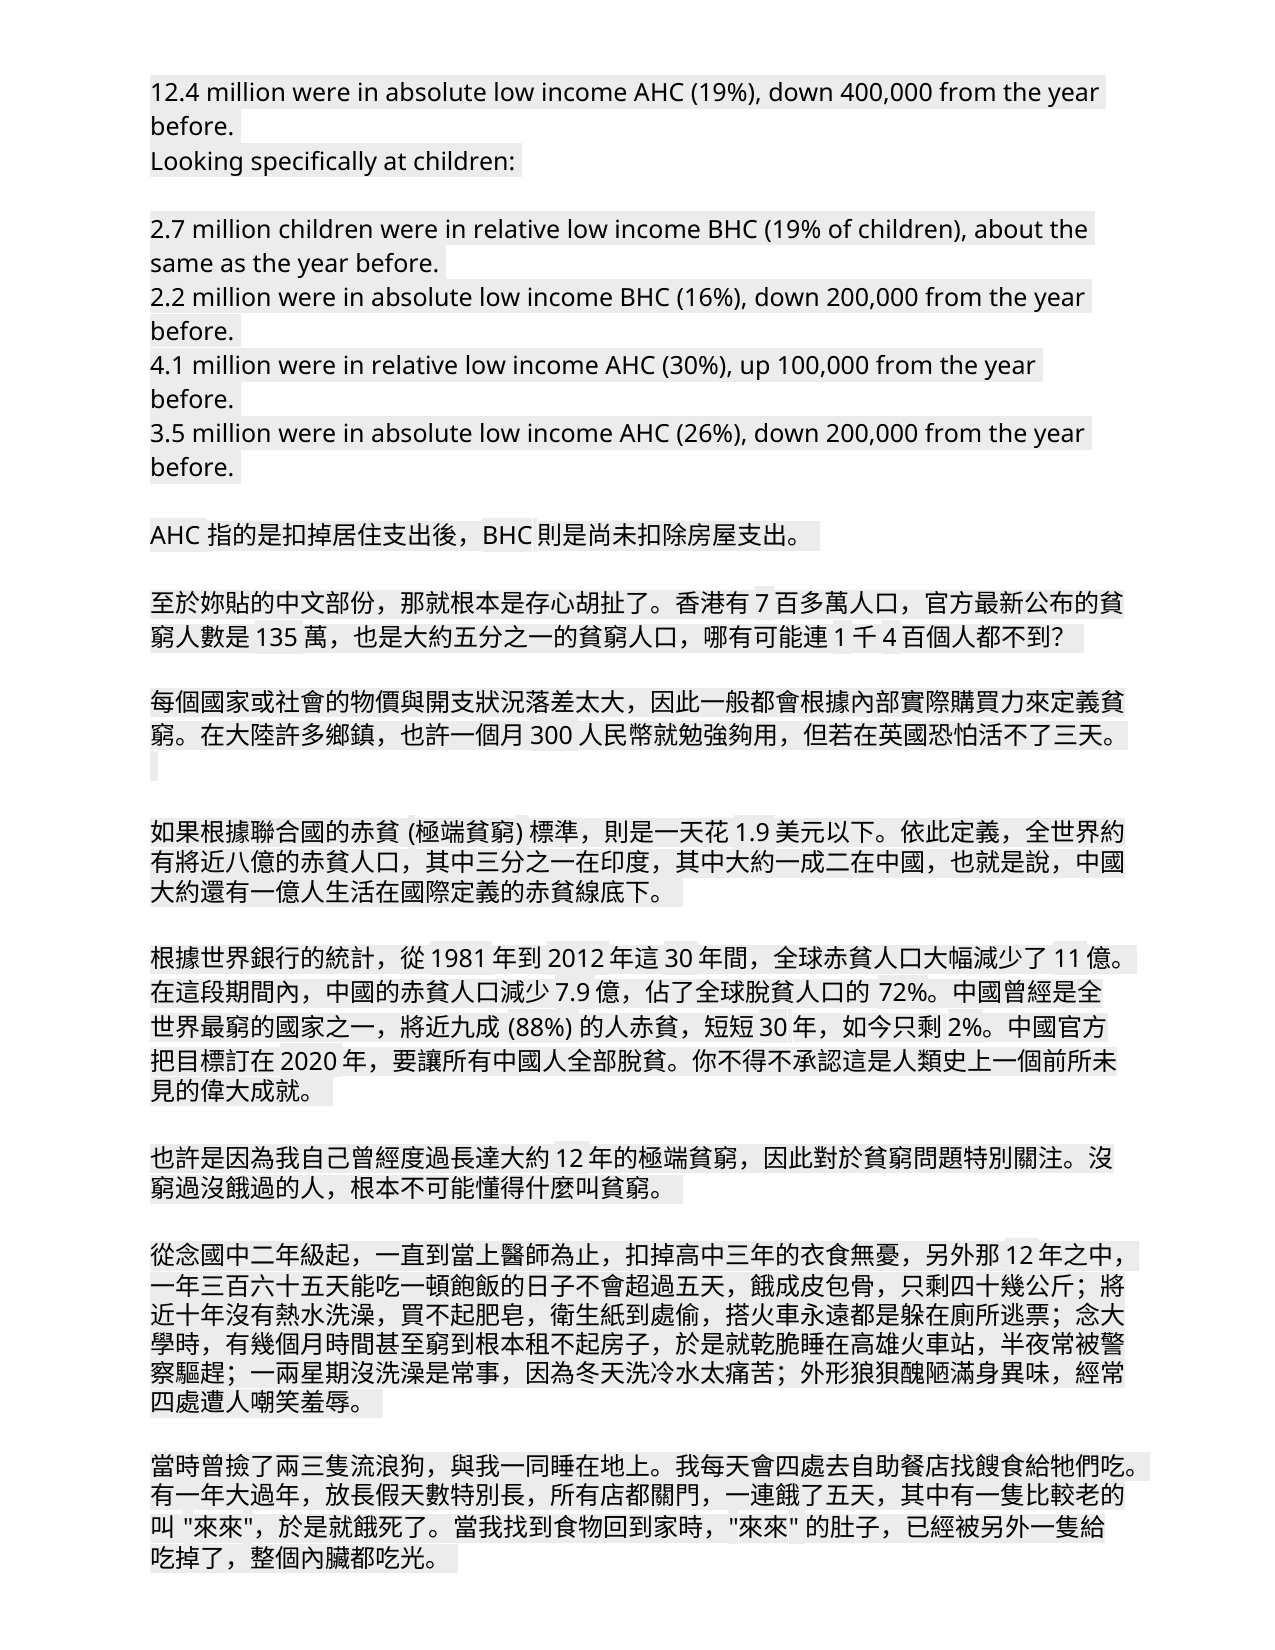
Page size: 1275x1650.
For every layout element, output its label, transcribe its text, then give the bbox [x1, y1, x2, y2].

text 這很容易查證啊。底下是今年 (2018年) 2月針對貧窮問題的英國國會調查報告： http://researchbriefings.files.parliament.uk/documents/SN07096/SN07096.pdf 先說妳貼的英文部份，這樣一些數據 (所謂14萬人缺電缺糧食) 的確相當 "草率不實"，不過卻是嚴重低估，而非高估。英國有六千五百多萬人口，怎麼可能只有14萬個窮人？真實的情況是：後面還要再加上兩個零。沒有錯，就是 1千4百萬。也就是說，五個英國人之中就有一個是窮人，而且其中16歲以下的兒童就佔了四百多萬人。 窮分兩種，一種是相對貧窮，一種是絕對貧窮，不管採用哪一種，數字相去不遠。這裏有個簡單摘要： How many people are in poverty? In 2016/17: 10.4 million people were in relative low income BHC (16% of the population), about the same as the year before. 8.9 million were in absolute low income BHC (14%), down 500,000 from the year before. 14.3 million were in relative low income AHC (22%), up 300,000 from the year before. 12.4 million were in absolute low income AHC (19%), down 400,000 from the year before. Looking specifically at children: 2.7 million children were in relative low income BHC (19% of children), about the same as the year before. 2.2 million were in absolute low income BHC (16%), down 200,000 from the year before. 4.1 million were in relative low income AHC (30%), up 100,000 from the year before. 3.5 million were in absolute low income AHC (26%), down 200,000 from the year before. AHC 指的是扣掉居住支出後，BHC則是尚未扣除房屋支出。 至於妳貼的中文部份，那就根本是存心胡扯了。香港有7百多萬人口，官方最新公布的貧窮人數是135萬，也是大約五分之一的貧窮人口，哪有可能連1千4百個人都不到？ 每個國家或社會的物價與開支狀況落差太大，因此一般都會根據內部實際購買力來定義貧窮。在大陸許多鄉鎮，也許一個月300人民幣就勉強夠用，但若在英國恐怕活不了三天。 如果根據聯合國的赤貧 (極端貧窮) 標準，則是一天花1.9美元以下。依此定義，全世界約有將近八億的赤貧人口，其中三分之一在印度，其中大約一成二在中國，也就是說，中國大約還有一億人生活在國際定義的赤貧線底下。 根據世界銀行的統計，從1981年到2012年這30年間，全球赤貧人口大幅減少了11億。在這段期間內，中國的赤貧人口減少7.9億，佔了全球脫貧人口的 72%。中國曾經是全世界最窮的國家之一，將近九成 (88%) 的人赤貧，短短30年，如今只剩2%。中國官方把目標訂在2020年，要讓所有中國人全部脫貧。你不得不承認這是人類史上一個前所未見的偉大成就。 也許是因為我自己曾經度過長達大約12年的極端貧窮，因此對於貧窮問題特別關注。沒窮過沒餓過的人，根本不可能懂得什麼叫貧窮。 從念國中二年級起，一直到當上醫師為止，扣掉高中三年的衣食無憂，另外那12年之中，一年三百六十五天能吃一頓飽飯的日子不會超過五天，餓成皮包骨，只剩四十幾公斤；將近十年沒有熱水洗澡，買不起肥皂，衛生紙到處偷，搭火車永遠都是躲在廁所逃票；念大學時，有幾個月時間甚至窮到根本租不起房子，於是就乾脆睡在高雄火車站，半夜常被警察驅趕；一兩星期沒洗澡是常事，因為冬天洗冷水太痛苦；外形狼狽醜陋滿身異味，經常四處遭人嘲笑羞辱。 當時曾撿了兩三隻流浪狗，與我一同睡在地上。我每天會四處去自助餐店找餿食給牠們吃。有一年大過年，放長假天數特別長，所有店都關門，一連餓了五天，其中有一隻比較老的叫 "來來"，於是就餓死了。當我找到食物回到家時，"來來" 的肚子，已經被另外一隻給吃掉了，整個內臟都吃光。 一直到當上醫師的第二年，甚至第三年，才終於脫貧。因為，當醫師的頭一年，母親因我而過世，我的薪水全拿去繳學貸以及買了一塊二十多萬元的墓地。學姊高二被退學後，輟學兩年，根本買不起衣服，只好穿我破破爛爛的舊衣，穿得男不男女不女的，因此常遭林口長庚精神科的某位醫師之羞辱，經常故意要把學姊說成是個連話都不會講的智障，說她穿得怪里怪氣，頭腦阿達阿達。 有一天，開病例討論會，那天由我負責報告住院個案，學姊剛好有急事打電話來護理站，我當時在台上講話，沒法接。那位醫師就興沖沖跑去接，然後回來之後就故意當場告訴大家說： "打電話找你的那個女朋友啊，她是不是...嘿嘿嘿... (阿達阿達之意)，我問她要不要留話，她就嚇得趕緊掛掉電話。" 一邊講，一邊比手畫腳，唱作俱佳，惹得大家哄堂大笑，認定我交了一個智能不足穿著怪異的女朋友。 這就是貧窮。貧窮並不僅僅只是饑餓。 當然，餓還是最大的痛苦之一。有一段時間，實在餓到受不了，於是就跑去賣血，一西西五塊錢。賣血還不夠，異想天開在報上登廣告說我要賣一顆腎臟，引來一位律師的來信警告違法，幾位楠梓加工出口區的女工還因此經常特地騎機車來載我去吃麵。三十多年過去了，我依然忘不了那些善待我的人，包括那幾位工廠女工，包括那位說我太瘦而不願幫我抽血而且還塞了一堆餅乾給我的護士。 貧窮日子已過，但是，即使到現在，想起前後長達十多年的貧窮日子，仍然難免悲從中來。 當路子幾乎走到盡頭，彷彿一切希望都得揚棄，日子反而單純，每天看雲看牛看風看星星看螢火蟲看牛背上的白鷺鷥。 Pierre-Auguste Renoir 說得沒錯，"痛苦會過去，美麗會留下"。" 我知道，(至少對我而言)，在某個意義上，這不是災難，而是一種美麗的祝福，我特別懷念人生中這段痛苦歲月，特別是最慘烈、走投無路近乎絕望的1989-1990年，尤其美麗，也許那是我一生中最幸福最美好的一段時光。 [150, 75, 1125, 1573]
